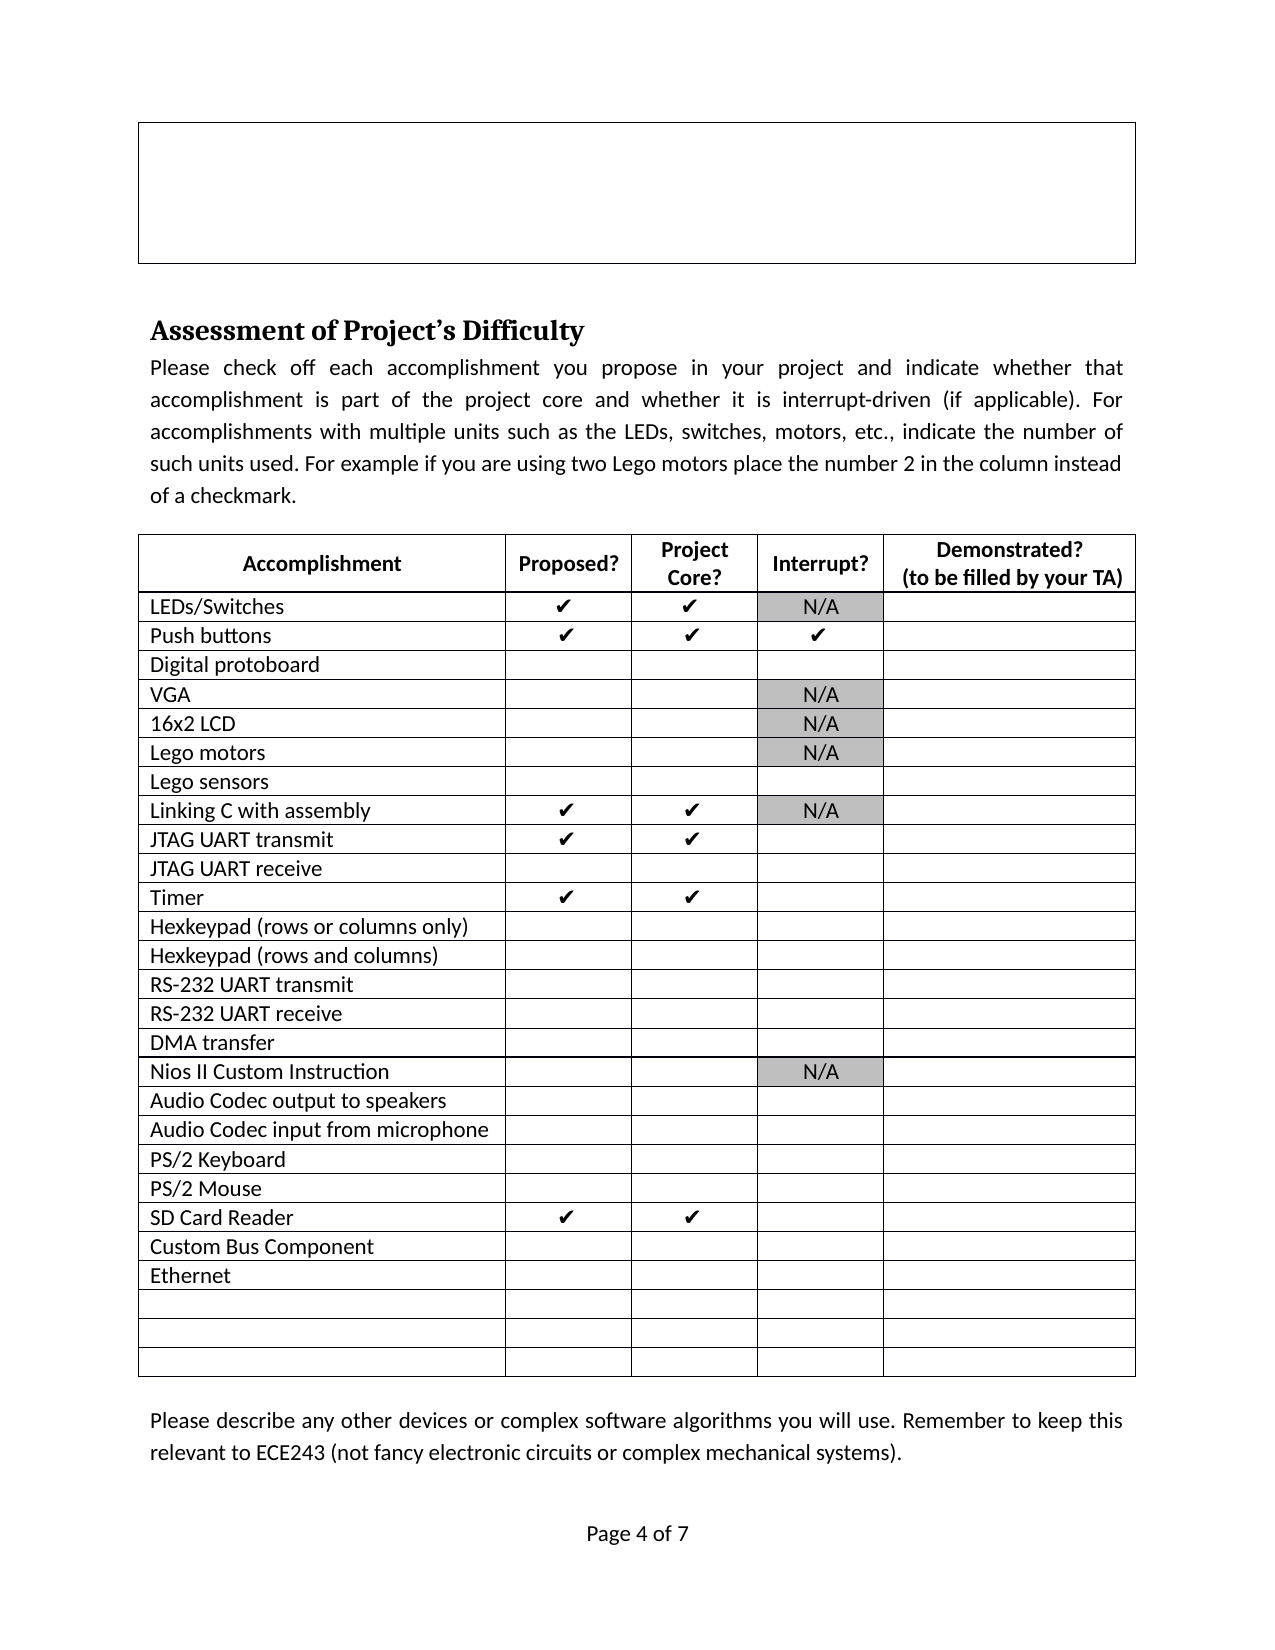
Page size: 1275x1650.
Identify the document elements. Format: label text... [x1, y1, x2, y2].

table_cell [884, 1087, 1135, 1114]
table_cell [506, 1290, 631, 1318]
table_cell ✔ [506, 622, 631, 649]
table_cell [506, 1348, 631, 1376]
table_cell ✔ [632, 593, 757, 621]
table_cell [139, 1319, 505, 1347]
table_cell [632, 1348, 757, 1376]
table_cell [506, 970, 631, 998]
table_cell [139, 1290, 505, 1318]
table_header Demonstrated? (to be filled by your TA) [884, 535, 1135, 591]
table_cell [758, 854, 883, 882]
table_cell 16x2 LCD [139, 709, 505, 737]
table_cell [884, 1348, 1135, 1376]
table_cell [884, 796, 1135, 824]
table_cell [632, 999, 757, 1027]
table_cell ✔ [632, 622, 757, 649]
table_cell ✔ [506, 825, 631, 853]
text Please check off each accomplishment you propose in your project and indicate whether that accomplishment is part of the project core and whether it is interrupt-driven (if applicable). For accomplishments with multiple units such as the LEDs, switches, motors, etc., indicate the number of such units used. For example if you are using two Lego motors place the number 2 in the column instead of a checkmark. [150, 353, 1125, 509]
table_cell [884, 912, 1135, 940]
table_cell [632, 680, 757, 708]
table_cell [506, 912, 631, 940]
table_cell [506, 767, 631, 795]
table_cell Ethernet [139, 1261, 505, 1289]
table_cell [758, 1087, 883, 1114]
table_cell Hexkeypad (rows or columns only) [139, 912, 505, 940]
table_header Project Core? [632, 535, 757, 591]
table_cell [884, 1290, 1135, 1318]
table_cell [758, 970, 883, 998]
table_cell N/A [758, 738, 883, 766]
table_header [139, 123, 1135, 263]
table_cell [884, 709, 1135, 737]
table_header Accomplishment [139, 535, 505, 591]
table_cell [758, 1145, 883, 1173]
table_cell [632, 1058, 757, 1086]
table_cell [884, 883, 1135, 911]
table_cell [884, 970, 1135, 998]
table_cell [758, 651, 883, 679]
table_cell RS-232 UART transmit [139, 970, 505, 998]
table_cell Hexkeypad (rows and columns) [139, 941, 505, 969]
table_cell [758, 1174, 883, 1202]
table_cell [884, 1319, 1135, 1347]
table_cell [632, 1029, 757, 1056]
table_cell [632, 854, 757, 882]
table_cell [632, 651, 757, 679]
table_cell [506, 651, 631, 679]
table_cell [632, 1145, 757, 1173]
table_cell [884, 1116, 1135, 1144]
table_cell [506, 941, 631, 969]
table_cell N/A [758, 796, 883, 824]
table_cell Lego motors [139, 738, 505, 766]
table_cell N/A [758, 709, 883, 737]
table_cell Push buttons [139, 622, 505, 649]
table_cell [632, 1261, 757, 1289]
table_cell N/A [758, 593, 883, 621]
table_cell [506, 680, 631, 708]
table_cell Linking C with assembly [139, 796, 505, 824]
table_cell [632, 970, 757, 998]
table_cell Digital protoboard [139, 651, 505, 679]
table_cell [884, 1145, 1135, 1173]
table_cell [758, 1290, 883, 1318]
table_cell [632, 1232, 757, 1260]
table_cell [884, 1029, 1135, 1056]
table_cell [506, 999, 631, 1027]
table_cell [139, 1348, 505, 1376]
table_cell [506, 738, 631, 766]
table_cell [758, 999, 883, 1027]
table_cell ✔ [758, 622, 883, 649]
table_cell Lego sensors [139, 767, 505, 795]
table_cell [884, 738, 1135, 766]
table_cell [884, 651, 1135, 679]
table_cell ✔ [506, 796, 631, 824]
table_cell [506, 854, 631, 882]
table_cell SD Card Reader [139, 1203, 505, 1231]
table_cell [884, 1232, 1135, 1260]
table_cell ✔ [632, 825, 757, 853]
table_cell [758, 883, 883, 911]
table_cell [632, 1290, 757, 1318]
table_cell Audio Codec output to speakers [139, 1087, 505, 1114]
table_cell [506, 1029, 631, 1056]
table_cell [758, 941, 883, 969]
table_cell [632, 1116, 757, 1144]
table_cell [884, 1174, 1135, 1202]
table_cell [632, 709, 757, 737]
table_cell RS-232 UART receive [139, 999, 505, 1027]
table_cell ✔ [506, 883, 631, 911]
table_cell [758, 1029, 883, 1056]
table_cell [884, 941, 1135, 969]
table_cell PS/2 Keyboard [139, 1145, 505, 1173]
table_cell [758, 912, 883, 940]
table_cell [632, 1174, 757, 1202]
table_cell ✔ [632, 883, 757, 911]
table_cell [632, 1087, 757, 1114]
table_cell [506, 1174, 631, 1202]
table_cell [506, 1261, 631, 1289]
table_cell [884, 593, 1135, 621]
table_cell N/A [758, 1058, 883, 1086]
table_cell [884, 999, 1135, 1027]
table_cell [884, 680, 1135, 708]
table_cell [632, 912, 757, 940]
table_cell [506, 1232, 631, 1260]
table_cell [884, 1203, 1135, 1231]
table_cell [758, 1319, 883, 1347]
table_cell [758, 1232, 883, 1260]
table_cell [884, 767, 1135, 795]
table_cell [758, 1116, 883, 1144]
table_cell JTAG UART transmit [139, 825, 505, 853]
table_cell [758, 1203, 883, 1231]
table_cell JTAG UART receive [139, 854, 505, 882]
table_cell ✔ [632, 796, 757, 824]
table_cell [884, 1261, 1135, 1289]
table_cell [884, 854, 1135, 882]
table_cell [758, 1348, 883, 1376]
table_cell PS/2 Mouse [139, 1174, 505, 1202]
table_cell LEDs/Switches [139, 593, 505, 621]
table_cell [506, 1058, 631, 1086]
table_cell Audio Codec input from microphone [139, 1116, 505, 1144]
table_cell Timer [139, 883, 505, 911]
table_cell Custom Bus Component [139, 1232, 505, 1260]
table_cell [632, 941, 757, 969]
table_cell [632, 767, 757, 795]
table_cell [884, 1058, 1135, 1086]
table_header Proposed? [506, 535, 631, 591]
table_cell [506, 1145, 631, 1173]
table_cell ✔ [506, 593, 631, 621]
subtitle Assessment of Project’s Difficulty [150, 314, 1125, 348]
table_cell ✔ [632, 1203, 757, 1231]
table_cell [506, 1116, 631, 1144]
table_cell [506, 709, 631, 737]
table_cell DMA transfer [139, 1029, 505, 1056]
table_cell [632, 1319, 757, 1347]
table_cell [884, 825, 1135, 853]
table_cell ✔ [506, 1203, 631, 1231]
table_cell Nios II Custom Instruction [139, 1058, 505, 1086]
table_cell VGA [139, 680, 505, 708]
table_cell [884, 622, 1135, 649]
table_cell [758, 825, 883, 853]
table_cell [506, 1087, 631, 1114]
table_header Interrupt? [758, 535, 883, 591]
text Please describe any other devices or complex software algorithms you will use. Remember to keep this relevant to ECE243 (not fancy electronic circuits or complex mechanical systems). [150, 1406, 1125, 1466]
table_cell N/A [758, 680, 883, 708]
table_cell [632, 738, 757, 766]
table_cell [758, 1261, 883, 1289]
table_cell [758, 767, 883, 795]
table_cell [506, 1319, 631, 1347]
